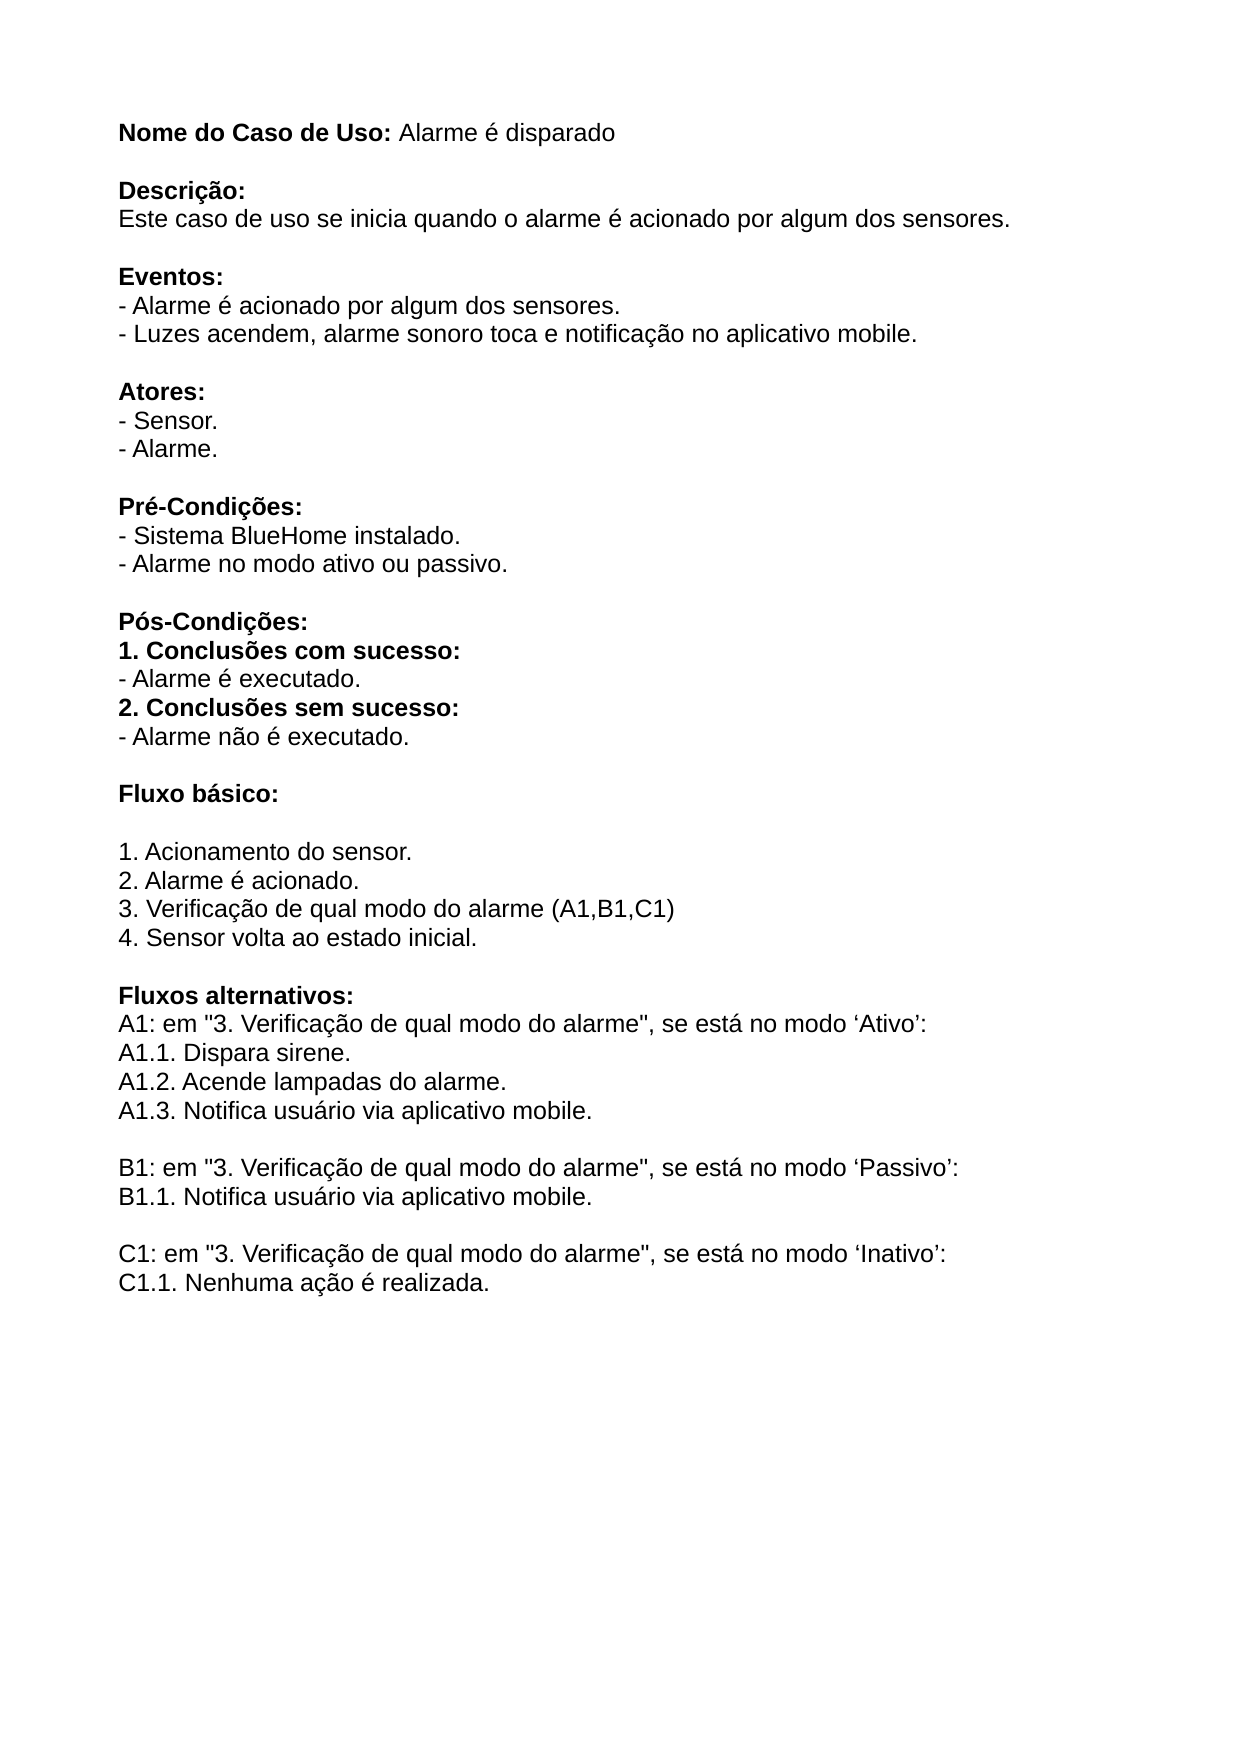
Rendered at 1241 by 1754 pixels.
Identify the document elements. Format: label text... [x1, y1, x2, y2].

text - Alarme. [118, 434, 1122, 463]
text Este caso de uso se inicia quando o alarme é acionado por algum dos sensores. [118, 204, 1122, 233]
text Pré-Condições: [118, 492, 1122, 521]
text - Sensor. [118, 406, 1122, 434]
text A1.2. Acende lampadas do alarme. [118, 1067, 1122, 1096]
text Atores: [118, 377, 1122, 406]
text 1. Conclusões com sucesso: [118, 636, 1122, 664]
text Fluxo básico: [118, 779, 1122, 808]
text Pós-Condições: [118, 607, 1122, 636]
text - Alarme é executado. [118, 664, 1122, 693]
text B1.1. Notifica usuário via aplicativo mobile. [118, 1182, 1122, 1211]
text - Sistema BlueHome instalado. [118, 521, 1122, 549]
text - Alarme não é executado. [118, 722, 1122, 751]
text 3. Verificação de qual modo do alarme (A1,B1,C1) [118, 894, 1122, 923]
text B1: em "3. Verificação de qual modo do alarme", se está no modo ‘Passivo’: [118, 1153, 1122, 1182]
text Fluxos alternativos: [118, 981, 1122, 1009]
text C1.1. Nenhuma ação é realizada. [118, 1268, 1122, 1297]
text A1: em "3. Verificação de qual modo do alarme", se está no modo ‘Ativo’: [118, 1009, 1122, 1038]
text - Alarme no modo ativo ou passivo. [118, 549, 1122, 578]
text C1: em "3. Verificação de qual modo do alarme", se está no modo ‘Inativo’: [118, 1239, 1122, 1268]
text 2. Alarme é acionado. [118, 866, 1122, 894]
text A1.3. Notifica usuário via aplicativo mobile. [118, 1096, 1122, 1124]
text Eventos: [118, 262, 1122, 291]
text Descrição: [118, 176, 1122, 204]
text - Alarme é acionado por algum dos sensores. [118, 291, 1122, 319]
text 2. Conclusões sem sucesso: [118, 693, 1122, 722]
text 1. Acionamento do sensor. [118, 837, 1122, 866]
text - Luzes acendem, alarme sonoro toca e notificação no aplicativo mobile. [118, 319, 1122, 348]
text A1.1. Dispara sirene. [118, 1038, 1122, 1067]
text 4. Sensor volta ao estado inicial. [118, 923, 1122, 952]
text Nome do Caso de Uso: Alarme é disparado [118, 118, 1122, 147]
